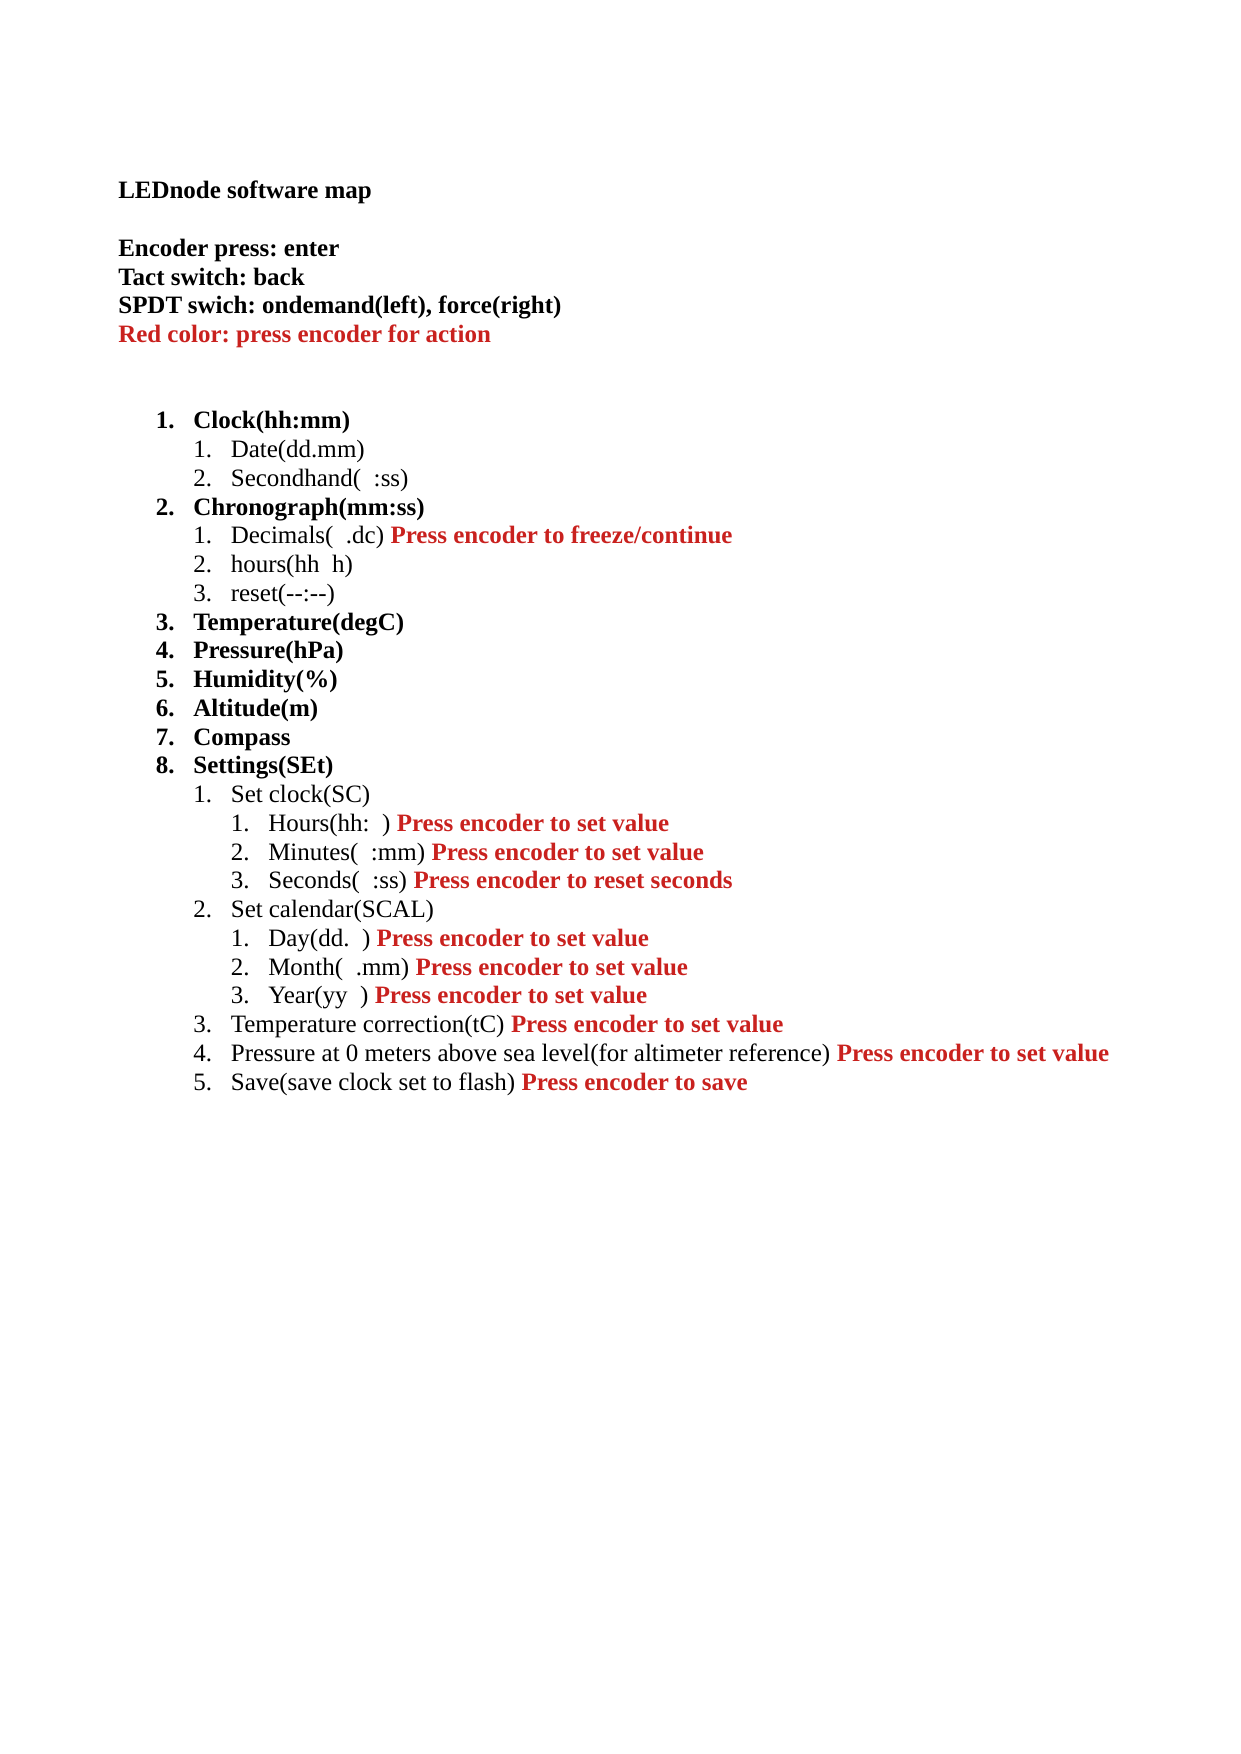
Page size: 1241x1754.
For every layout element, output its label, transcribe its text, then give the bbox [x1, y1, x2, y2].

text Red color: press encoder for action [118, 319, 1122, 348]
text Tact switch: back [118, 262, 1122, 291]
list Pressure(hPa) [156, 636, 1122, 664]
list Temperature correction(tC) Press encoder to set value [193, 1009, 1122, 1038]
list Settings(SEt) [156, 751, 1122, 779]
list Save(save clock set to flash) Press encoder to save [193, 1067, 1122, 1096]
list Seconds( :ss) Press encoder to reset seconds [231, 866, 1122, 894]
list Month( .mm) Press encoder to set value [231, 952, 1122, 981]
list hours(hh h) [193, 549, 1122, 578]
list Secondhand( :ss) [193, 463, 1122, 492]
list Hours(hh: ) Press encoder to set value [231, 808, 1122, 837]
list Minutes( :mm) Press encoder to set value [231, 837, 1122, 866]
list Humidity(%) [156, 664, 1122, 693]
list Altitude(m) [156, 693, 1122, 722]
list Compass [156, 722, 1122, 751]
list Set calendar(SCAL) [193, 894, 1122, 923]
list Year(yy ) Press encoder to set value [231, 981, 1122, 1009]
list Pressure at 0 meters above sea level(for altimeter reference) Press encoder to set value [193, 1038, 1122, 1067]
list Day(dd. ) Press encoder to set value [231, 923, 1122, 952]
list Set clock(SC) [193, 779, 1122, 808]
list Temperature(degC) [156, 607, 1122, 636]
text LEDnode software map [118, 176, 1122, 204]
list Clock(hh:mm) [156, 406, 1122, 434]
list reset(--:--) [193, 578, 1122, 607]
list Chronograph(mm:ss) [156, 492, 1122, 521]
text SPDT swich: ondemand(left), force(right) [118, 291, 1122, 319]
list Date(dd.mm) [193, 434, 1122, 463]
text Encoder press: enter [118, 233, 1122, 262]
list Decimals( .dc) Press encoder to freeze/continue [193, 521, 1122, 549]
